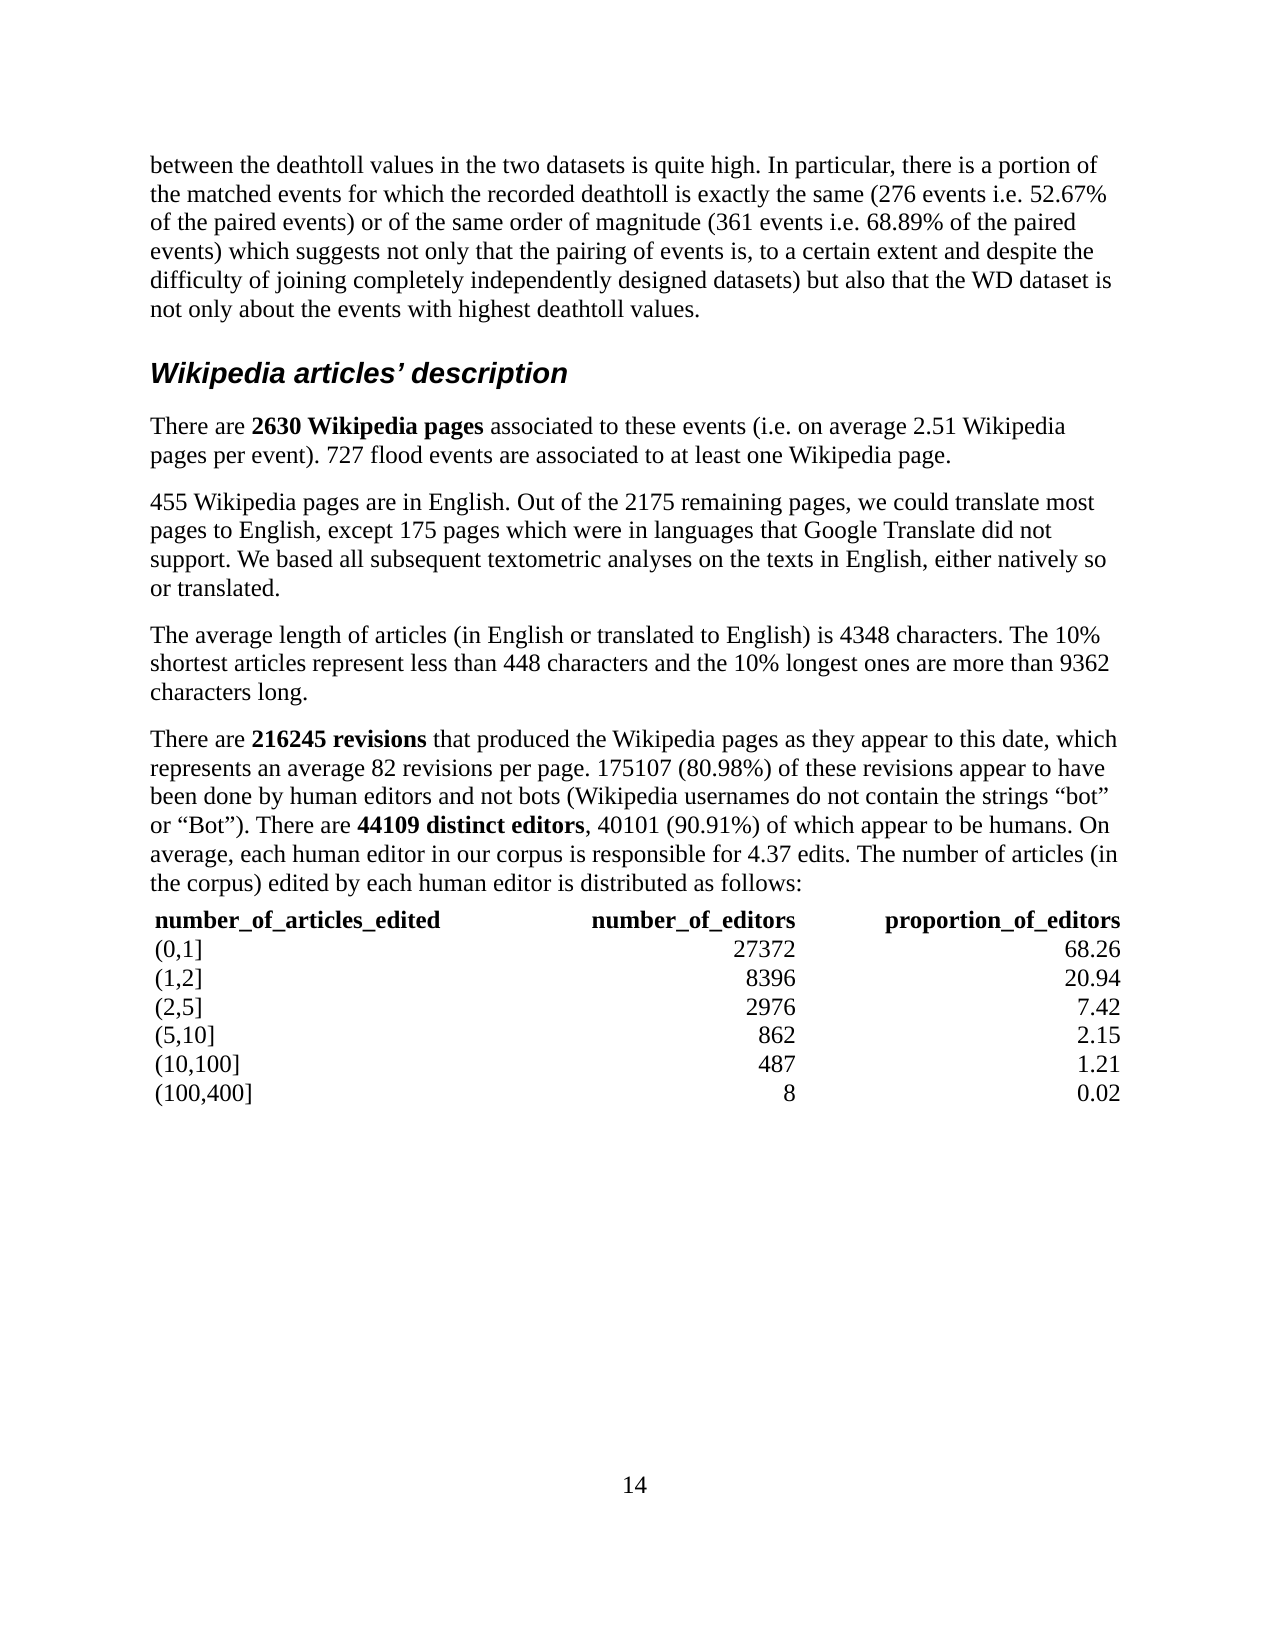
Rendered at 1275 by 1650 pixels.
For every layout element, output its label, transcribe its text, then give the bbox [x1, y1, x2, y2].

table_cell 2976 [475, 992, 800, 1020]
table_cell (2,5] [150, 992, 475, 1020]
table_cell (100,400] [150, 1078, 475, 1107]
text There are 216245 revisions that produced the Wikipedia pages as they appear to this date, which represents an average 82 revisions per page. 175107 (80.98%) of these revisions appear to have been done by human editors and not bots (Wikipedia usernames do not contain the strings “bot” or “Bot”). There are 44109 distinct editors, 40101 (90.91%) of which appear to be humans. On average, each human editor in our corpus is responsible for 4.37 edits. The number of articles (in the corpus) edited by each human editor is distributed as follows: [150, 724, 1125, 896]
table_header proportion_of_editors [800, 905, 1125, 934]
text 455 Wikipedia pages are in English. Out of the 2175 remaining pages, we could translate most pages to English, except 175 pages which were in languages that Google Translate did not support. We based all subsequent textometric analyses on the texts in English, either natively so or translated. [150, 487, 1125, 602]
table_cell (1,2] [150, 963, 475, 992]
table_cell 862 [475, 1020, 800, 1049]
table_header number_of_editors [475, 905, 800, 934]
table_cell 68.26 [800, 934, 1125, 963]
table_cell 2.15 [800, 1020, 1125, 1049]
table_cell (10,100] [150, 1049, 475, 1078]
table_header number_of_articles_edited [150, 905, 475, 934]
table_cell 8 [475, 1078, 800, 1107]
table_cell 27372 [475, 934, 800, 963]
table_cell 0.02 [800, 1078, 1125, 1107]
table_cell (5,10] [150, 1020, 475, 1049]
table_cell 8396 [475, 963, 800, 992]
table_cell 7.42 [800, 992, 1125, 1020]
text The average length of articles (in English or translated to English) is 4348 characters. The 10% shortest articles represent less than 448 characters and the 10% longest ones are more than 9362 characters long. [150, 620, 1125, 706]
table_cell 1.21 [800, 1049, 1125, 1078]
text There are 2630 Wikipedia pages associated to these events (i.e. on average 2.51 Wikipedia pages per event). 727 flood events are associated to at least one Wikipedia page. [150, 411, 1125, 469]
table_cell 20.94 [800, 963, 1125, 992]
subtitle Wikipedia articles’ description [150, 356, 1125, 390]
table_cell (0,1] [150, 934, 475, 963]
table_cell 487 [475, 1049, 800, 1078]
text between the deathtoll values in the two datasets is quite high. In particular, there is a portion of the matched events for which the recorded deathtoll is exactly the same (276 events i.e. 52.67% of the paired events) or of the same order of magnitude (361 events i.e. 68.89% of the paired events) which suggests not only that the pairing of events is, to a certain extent and despite the difficulty of joining completely independently designed datasets) but also that the WD dataset is not only about the events with highest deathtoll values. [150, 150, 1125, 322]
